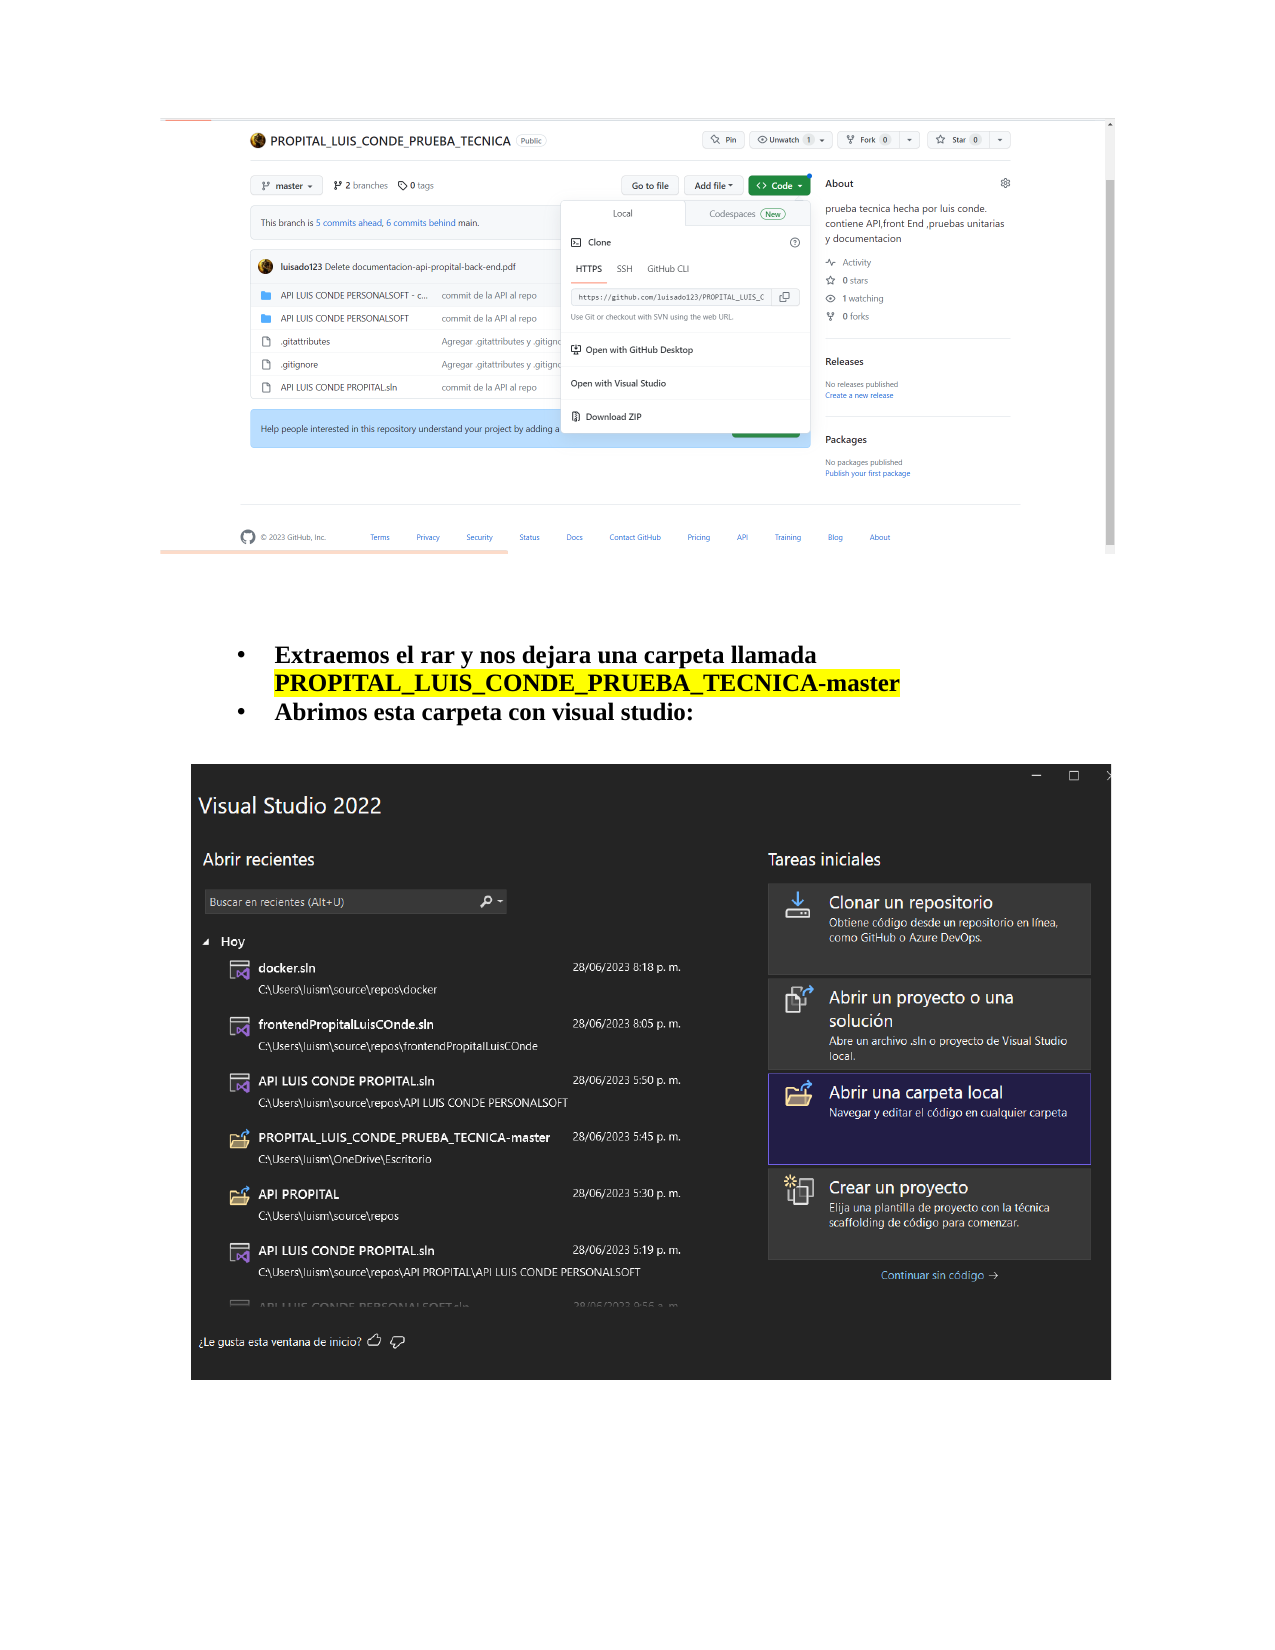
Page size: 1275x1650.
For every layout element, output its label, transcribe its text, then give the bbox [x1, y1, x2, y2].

list Extraemos el rar y nos dejara una carpeta llamada PROPITAL_LUIS_CONDE_PRUEBA_TECNICA-master [237, 640, 1157, 697]
picture [160, 118, 1115, 554]
list Abrimos esta carpeta con visual studio: [237, 697, 1157, 726]
picture [191, 764, 1112, 1380]
